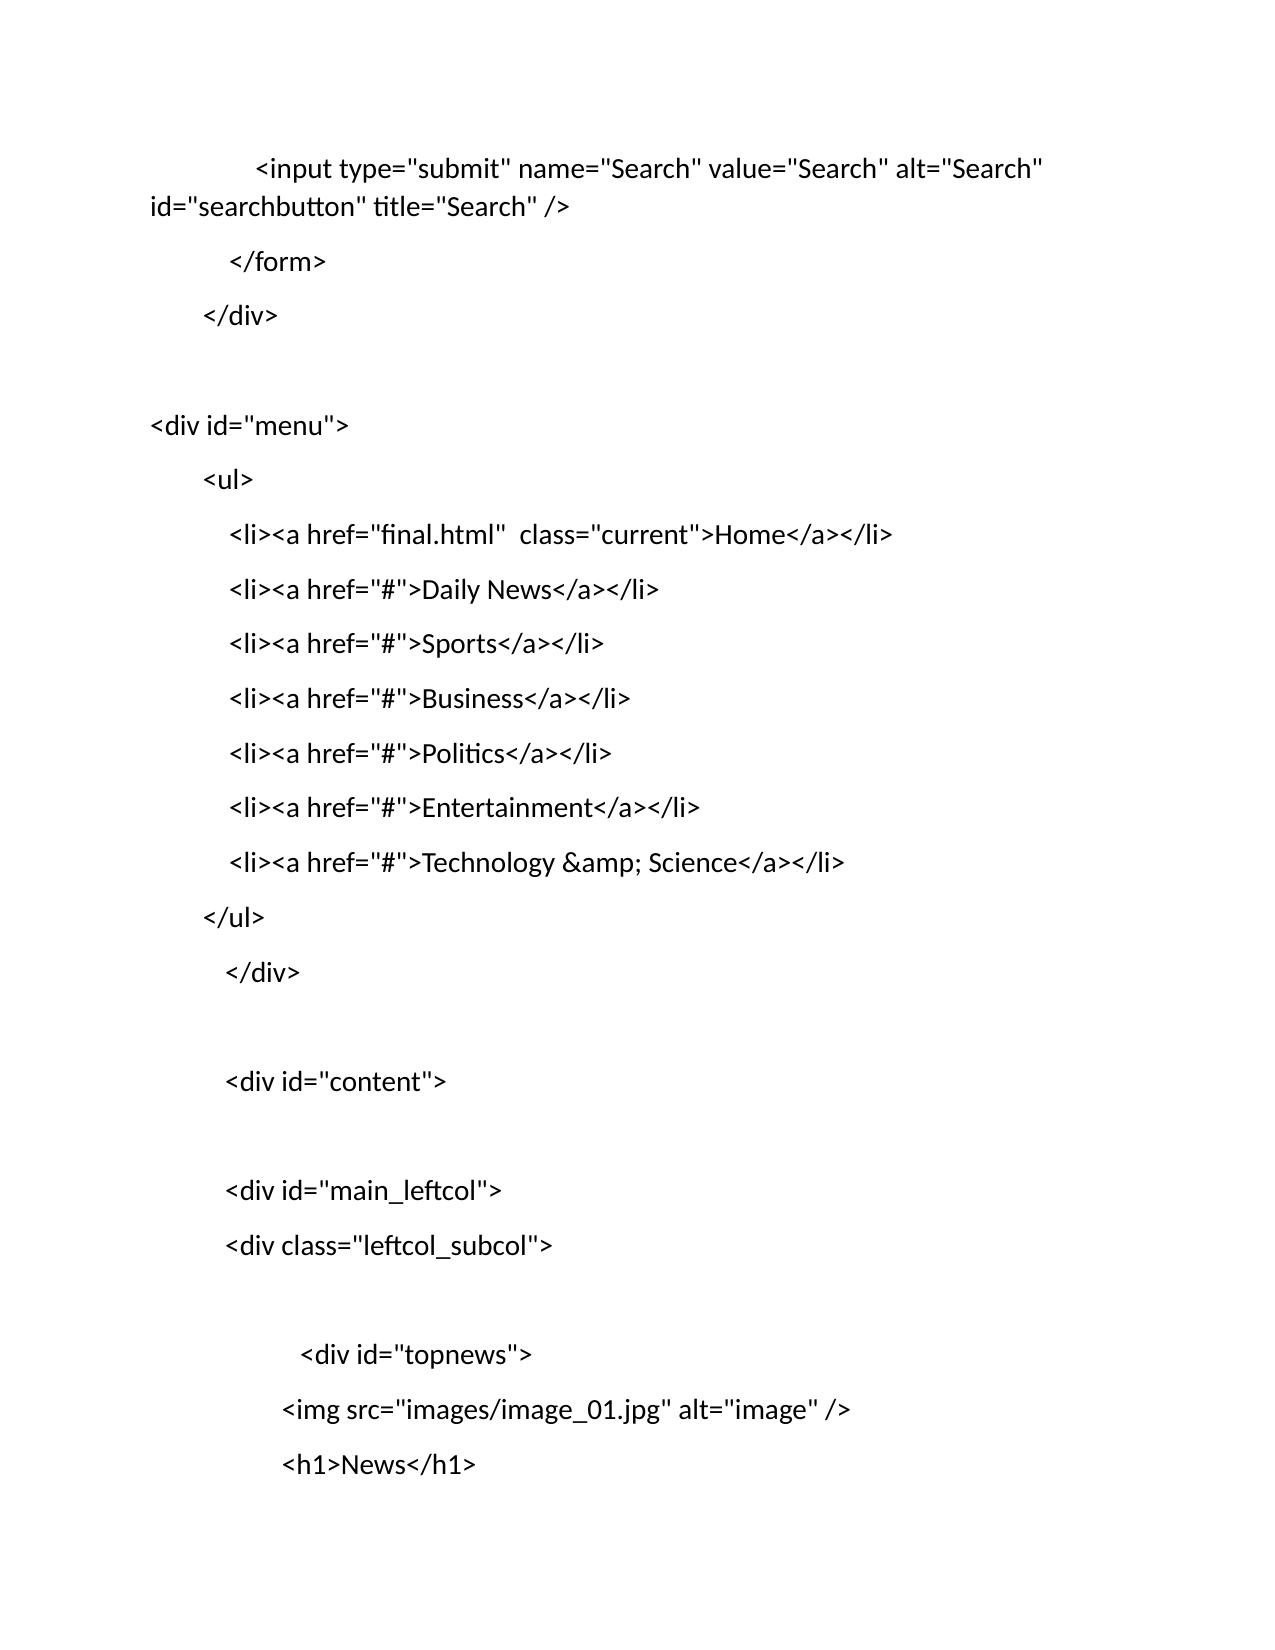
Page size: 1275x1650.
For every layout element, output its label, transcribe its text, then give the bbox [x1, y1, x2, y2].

text <input type="submit" name="Search" value="Search" alt="Search" id="searchbutton" title="Search" /> [150, 150, 1125, 224]
text <div id="topnews"> [150, 1336, 1125, 1372]
text <li><a href="final.html" class="current">Home</a></li> [150, 516, 1125, 552]
text <ul> [150, 461, 1125, 497]
text </form> [150, 243, 1125, 278]
text <img src="images/image_01.jpg" alt="image" /> [150, 1391, 1125, 1427]
text <div id="content"> [150, 1063, 1125, 1099]
text <li><a href="#">Technology &amp; Science</a></li> [150, 844, 1125, 880]
text <li><a href="#">Daily News</a></li> [150, 571, 1125, 606]
text <div id="menu"> [150, 407, 1125, 442]
text <div id="main_leftcol"> [150, 1172, 1125, 1208]
text <li><a href="#">Entertainment</a></li> [150, 789, 1125, 825]
text <li><a href="#">Sports</a></li> [150, 626, 1125, 661]
text </div> [150, 297, 1125, 333]
text </div> [150, 954, 1125, 989]
text <li><a href="#">Business</a></li> [150, 680, 1125, 716]
text <h1>News</h1> [150, 1446, 1125, 1481]
text </ul> [150, 899, 1125, 934]
text <div class="leftcol_subcol"> [150, 1227, 1125, 1263]
text <li><a href="#">Politics</a></li> [150, 735, 1125, 771]
